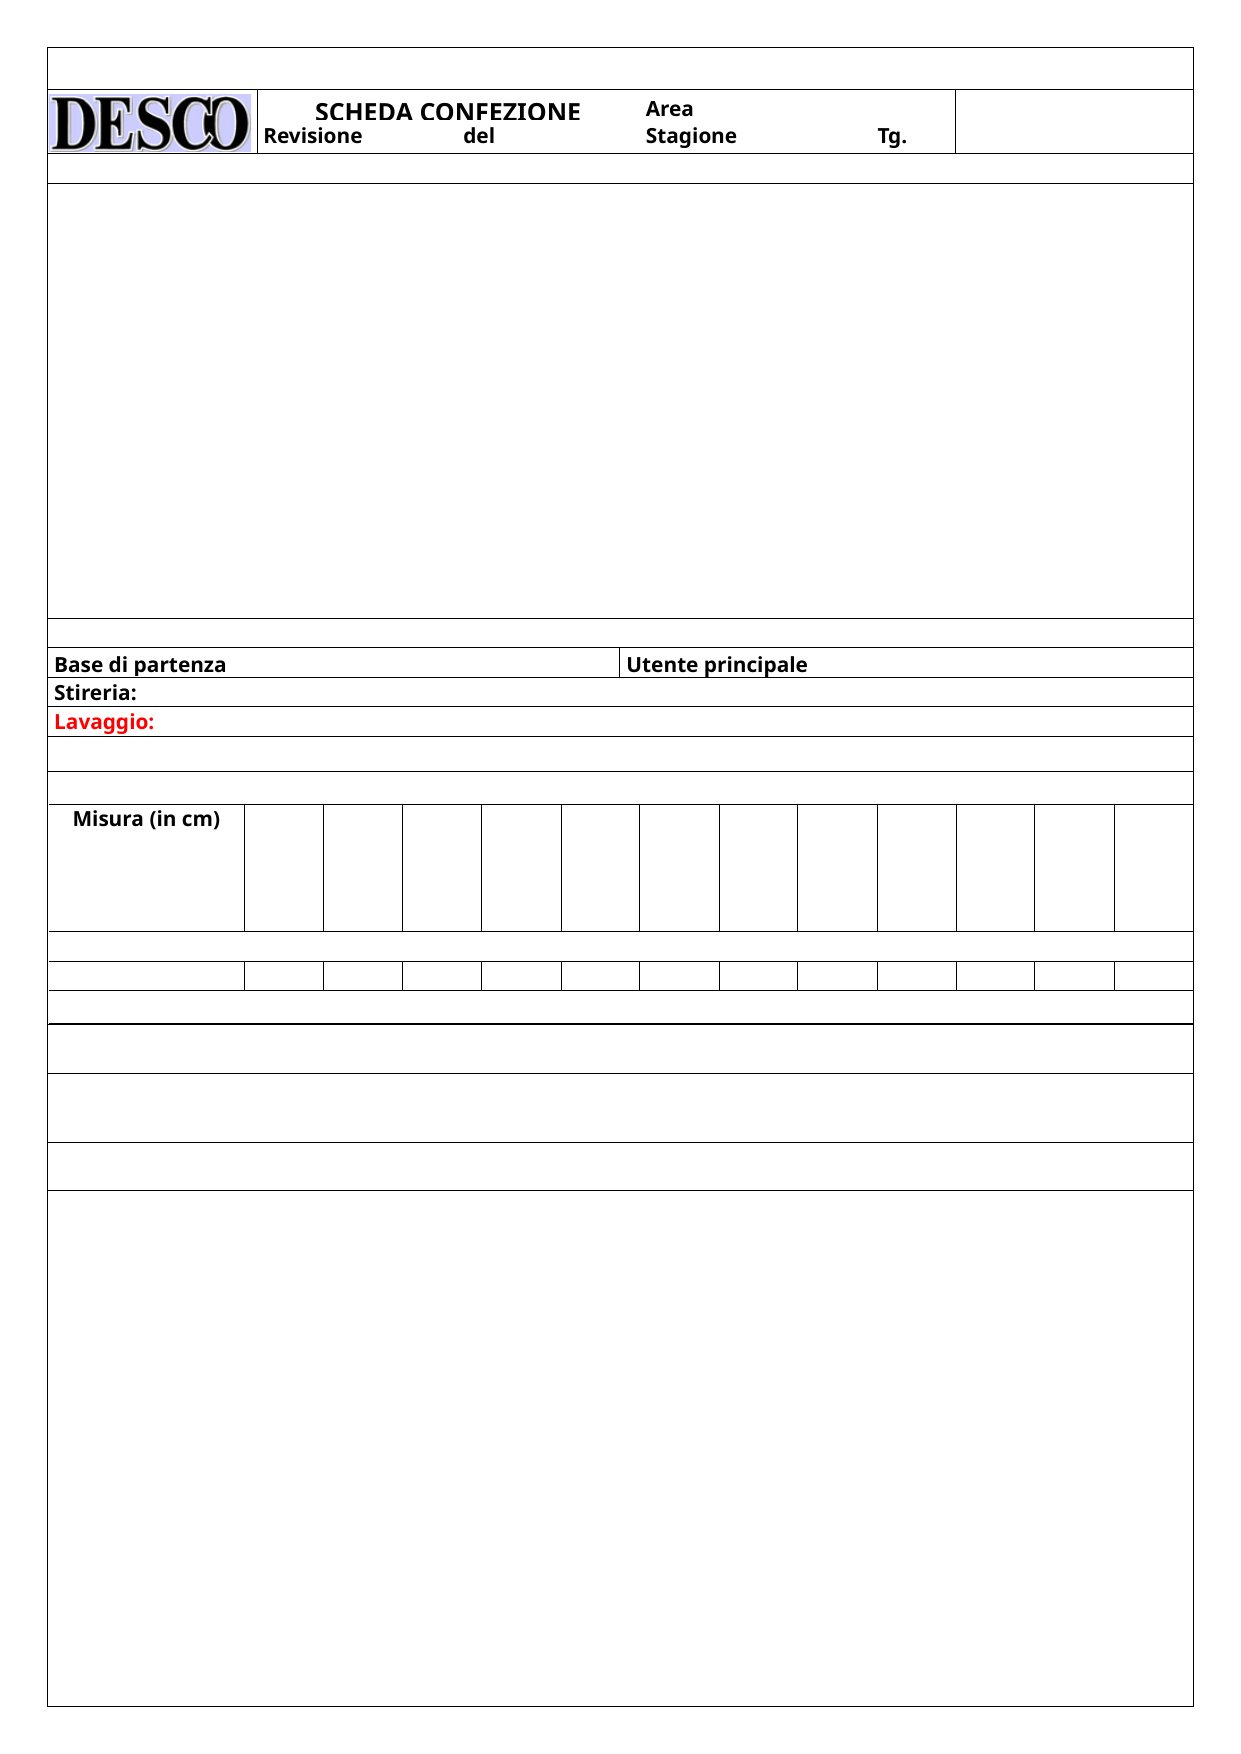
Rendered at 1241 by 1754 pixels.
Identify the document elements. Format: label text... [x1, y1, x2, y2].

table_cell <l.size_8> [798, 962, 877, 990]
picture [48, 94, 252, 152]
table_cell <l.size_3> [403, 962, 481, 990]
table_cell <for each="l in o.measure_rel_ids"> [49, 932, 1193, 961]
table_cell <l.size_10> [957, 962, 1034, 990]
table_cell <l.size_11> [1035, 962, 1114, 990]
table_cell <'Tg. %s' %(int(o.size_base))> [403, 805, 481, 931]
table_cell <'Tg. %s' %(int(o.size_base)+6)> [640, 805, 719, 931]
table_cell Lavaggio: <o.washing> [48, 707, 1193, 736]
table_cell <l.size_6> [640, 962, 719, 990]
table_cell </if> [48, 619, 1193, 647]
table_cell <l.size_7> [720, 962, 797, 990]
table_cell <'Tg. %s' %(int(o.size_base)+10)> [798, 805, 877, 931]
table_cell <l.size_9> [878, 962, 956, 990]
table_cell <'Tg. %s' %(int(o.size_base)+12)> [878, 805, 956, 931]
table_cell <l.characteristic_id> <l.name> <l.stitch_type_id> <l.stitch_verse_id> <l.stitch_cut_id> <l.stitch_top_id><" CON BINDELLO" if l.bindello else ''> [48, 1074, 1193, 1142]
table_cell <if test="data.get('image',True)"> [48, 154, 1193, 183]
table_cell <'Tg. %s' %(int(o.size_base)-2)> [324, 805, 402, 931]
table_cell <l.measure_id> [49, 962, 244, 990]
table_header SCHEDA CONFEZIONE [258, 90, 639, 120]
table_cell <'Tg. %s' %(int(o.size_base)+4)> [562, 805, 639, 931]
table_cell Revisione <o.review> del <formatLang(o.date, date=True) if o.date else ""> [258, 120, 639, 153]
table_cell <'Tg. %s' %(int(o.size_base)+18)> [1115, 805, 1193, 931]
table_cell </for> [48, 1143, 1193, 1190]
table_cell <l.size_4> [482, 962, 561, 990]
table_cell Base di partenza <o.original> [48, 648, 619, 677]
table_cell Misura (in cm) [49, 805, 244, 931]
table_cell Tg. <o.size_base> [871, 120, 955, 153]
table_cell <'Tg. %s' %(int(o.size_base)+14)> [957, 805, 1034, 931]
table_cell <l.size_1> [245, 962, 323, 990]
text <for each="o in get_objects(data)"> [48, 48, 1191, 71]
table_header [48, 90, 257, 153]
table_cell <l.size_12> [1115, 962, 1193, 990]
table_cell <'Tg. %s' %(int(o.size_base)+2)> [482, 805, 561, 931]
table_cell <l.size_2> [324, 962, 402, 990]
table_cell <'Tg. %s' %(int(o.size_base)-4)> [245, 805, 323, 931]
table_cell Utente principale <o.user_id> [620, 648, 1193, 677]
table_cell <l.size_5> [562, 962, 639, 990]
table_cell Stireria: <o.ironing> [48, 678, 1193, 706]
table_cell [48, 737, 1193, 771]
table_header [49, 772, 1193, 803]
table_cell <'Tg. %s' %(int(o.size_base)+8)> [720, 805, 797, 931]
table_cell [48, 184, 1193, 618]
text </for> [48, 1191, 1191, 1219]
table_cell Stagione <o.season_id> [639, 120, 871, 153]
table_cell <'Tg. %s' %(int(o.size_base)+16)> [1035, 805, 1114, 931]
table_cell </for> [49, 991, 1193, 1023]
table_cell <for each="l in o.characteristic_rel_ids"> [48, 1025, 1193, 1073]
table_header Area <o.area> [639, 90, 955, 120]
table_header <o.model> [956, 90, 1193, 153]
